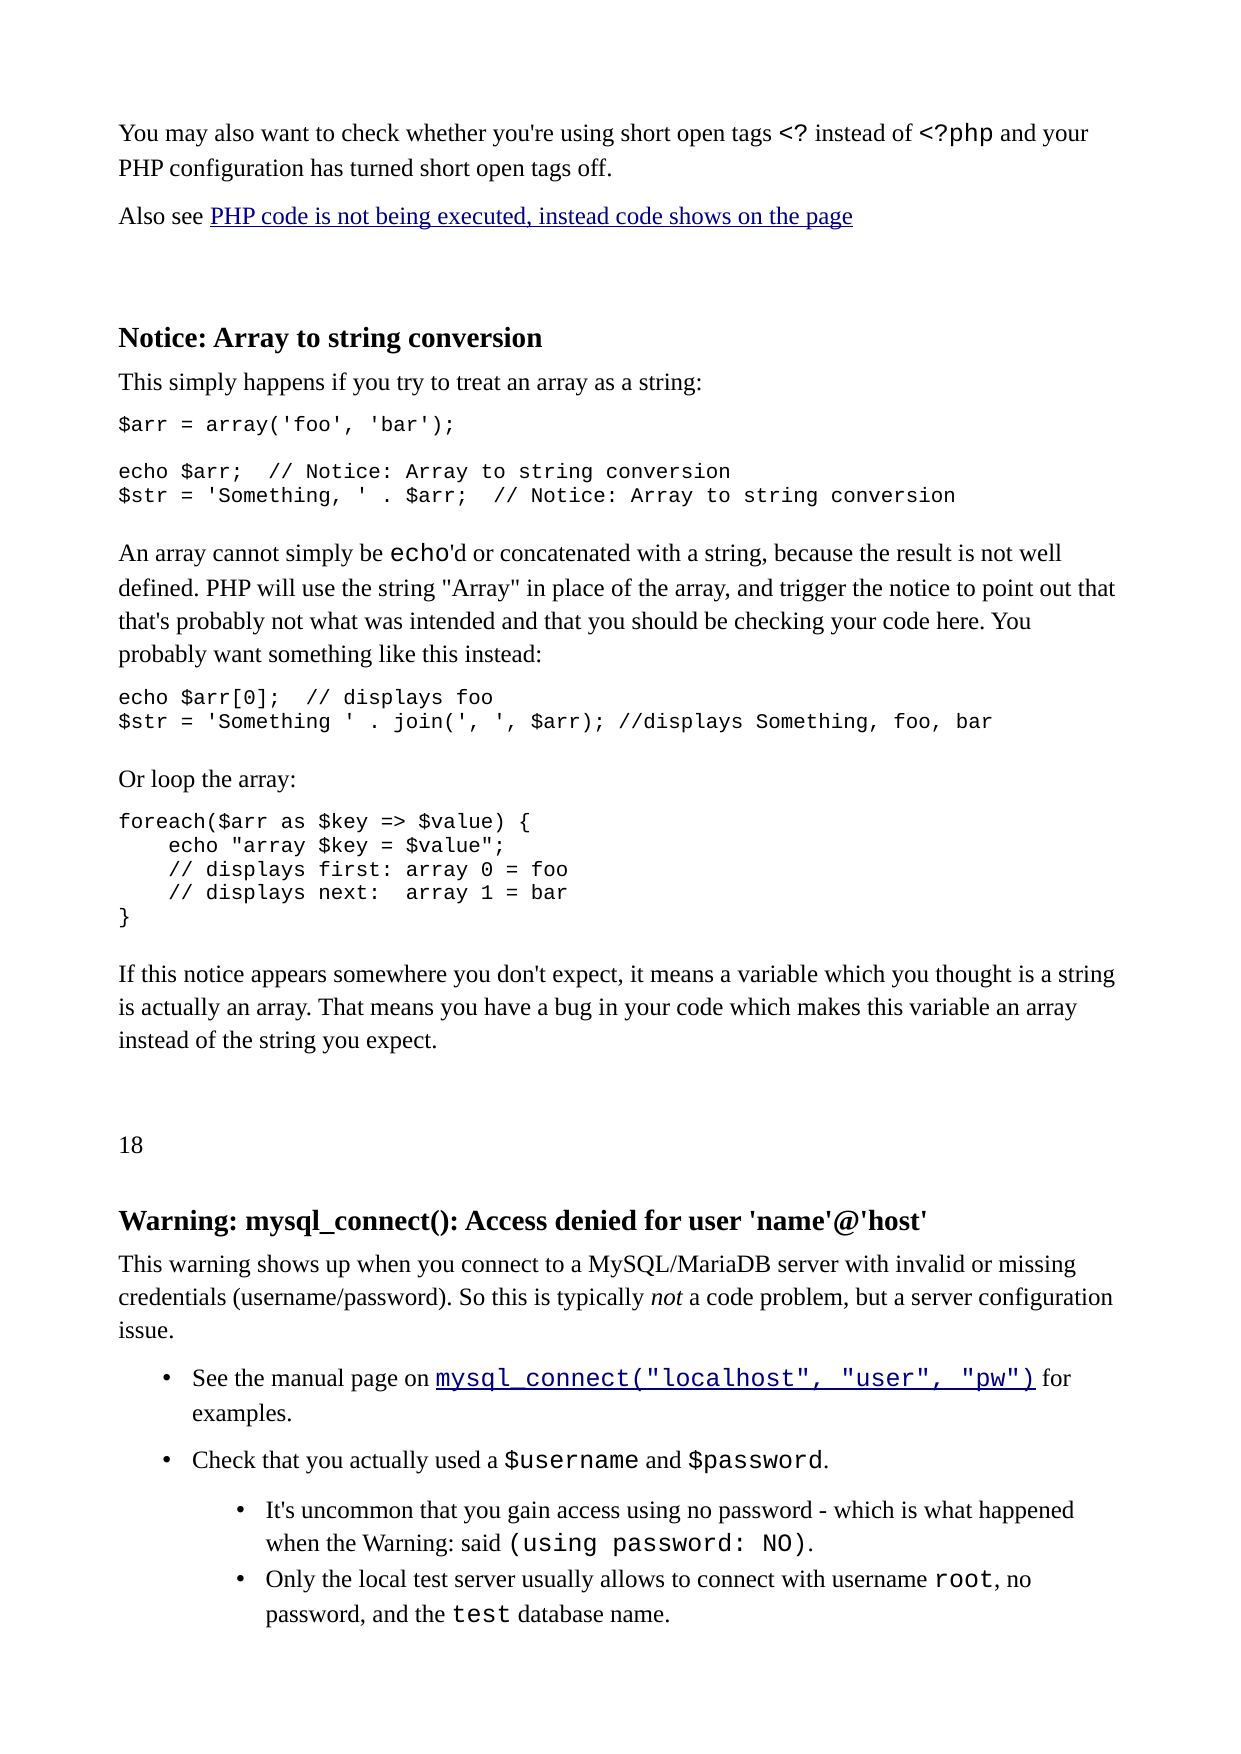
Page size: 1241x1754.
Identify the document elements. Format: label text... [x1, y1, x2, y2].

subtitle Notice: Array to string conversion [118, 321, 1122, 354]
list Only the local test server usually allows to connect with username root, no password, and the test database name. [236, 1564, 1122, 1630]
text echo $arr; // Notice: Array to string conversion [118, 461, 1122, 485]
text foreach($arr as $key => $value) { [118, 811, 1122, 835]
text An array cannot simply be echo'd or concatenated with a string, because the result is not well defined. PHP will use the string "Array" in place of the array, and trigger the notice to point out that that's probably not what was intended and that you should be checking your code here. You probably want something like this instead: [118, 538, 1122, 668]
text You may also want to check whether you're using short open tags <? instead of <?php and your PHP configuration has turned short open tags off. [118, 118, 1122, 182]
text Also see PHP code is not being executed, instead code shows on the page [118, 201, 1122, 229]
text 18 [118, 1130, 1122, 1159]
list It's uncommon that you gain access using no password - which is what happened when the Warning: said (using password: NO). [236, 1495, 1122, 1559]
text This simply happens if you try to treat an array as a string: [118, 367, 1122, 395]
text echo $arr[0]; // displays foo [118, 687, 1122, 711]
text $str = 'Something ' . join(', ', $arr); //displays Something, foo, bar [118, 711, 1122, 734]
text $arr = array('foo', 'bar'); [118, 414, 1122, 438]
text $str = 'Something, ' . $arr; // Notice: Array to string conversion [118, 485, 1122, 509]
text // displays next: array 1 = bar [118, 882, 1122, 906]
text Or loop the array: [118, 764, 1122, 792]
list Check that you actually used a $username and $password. [162, 1445, 1122, 1476]
subtitle Warning: mysql_connect(): Access denied for user 'name'@'host' [118, 1203, 1122, 1237]
text } [118, 906, 1122, 929]
text // displays first: array 0 = foo [118, 859, 1122, 882]
text This warning shows up when you connect to a MySQL/MariaDB server with invalid or missing credentials (username/password). So this is typically not a code problem, but a server configuration issue. [118, 1249, 1122, 1344]
list See the manual page on mysql_connect("localhost", "user", "pw") for examples. [162, 1363, 1122, 1427]
text echo "array $key = $value"; [118, 835, 1122, 859]
text If this notice appears somewhere you don't expect, it means a variable which you thought is a string is actually an array. That means you have a bug in your code which makes this variable an array instead of the string you expect. [118, 959, 1122, 1054]
